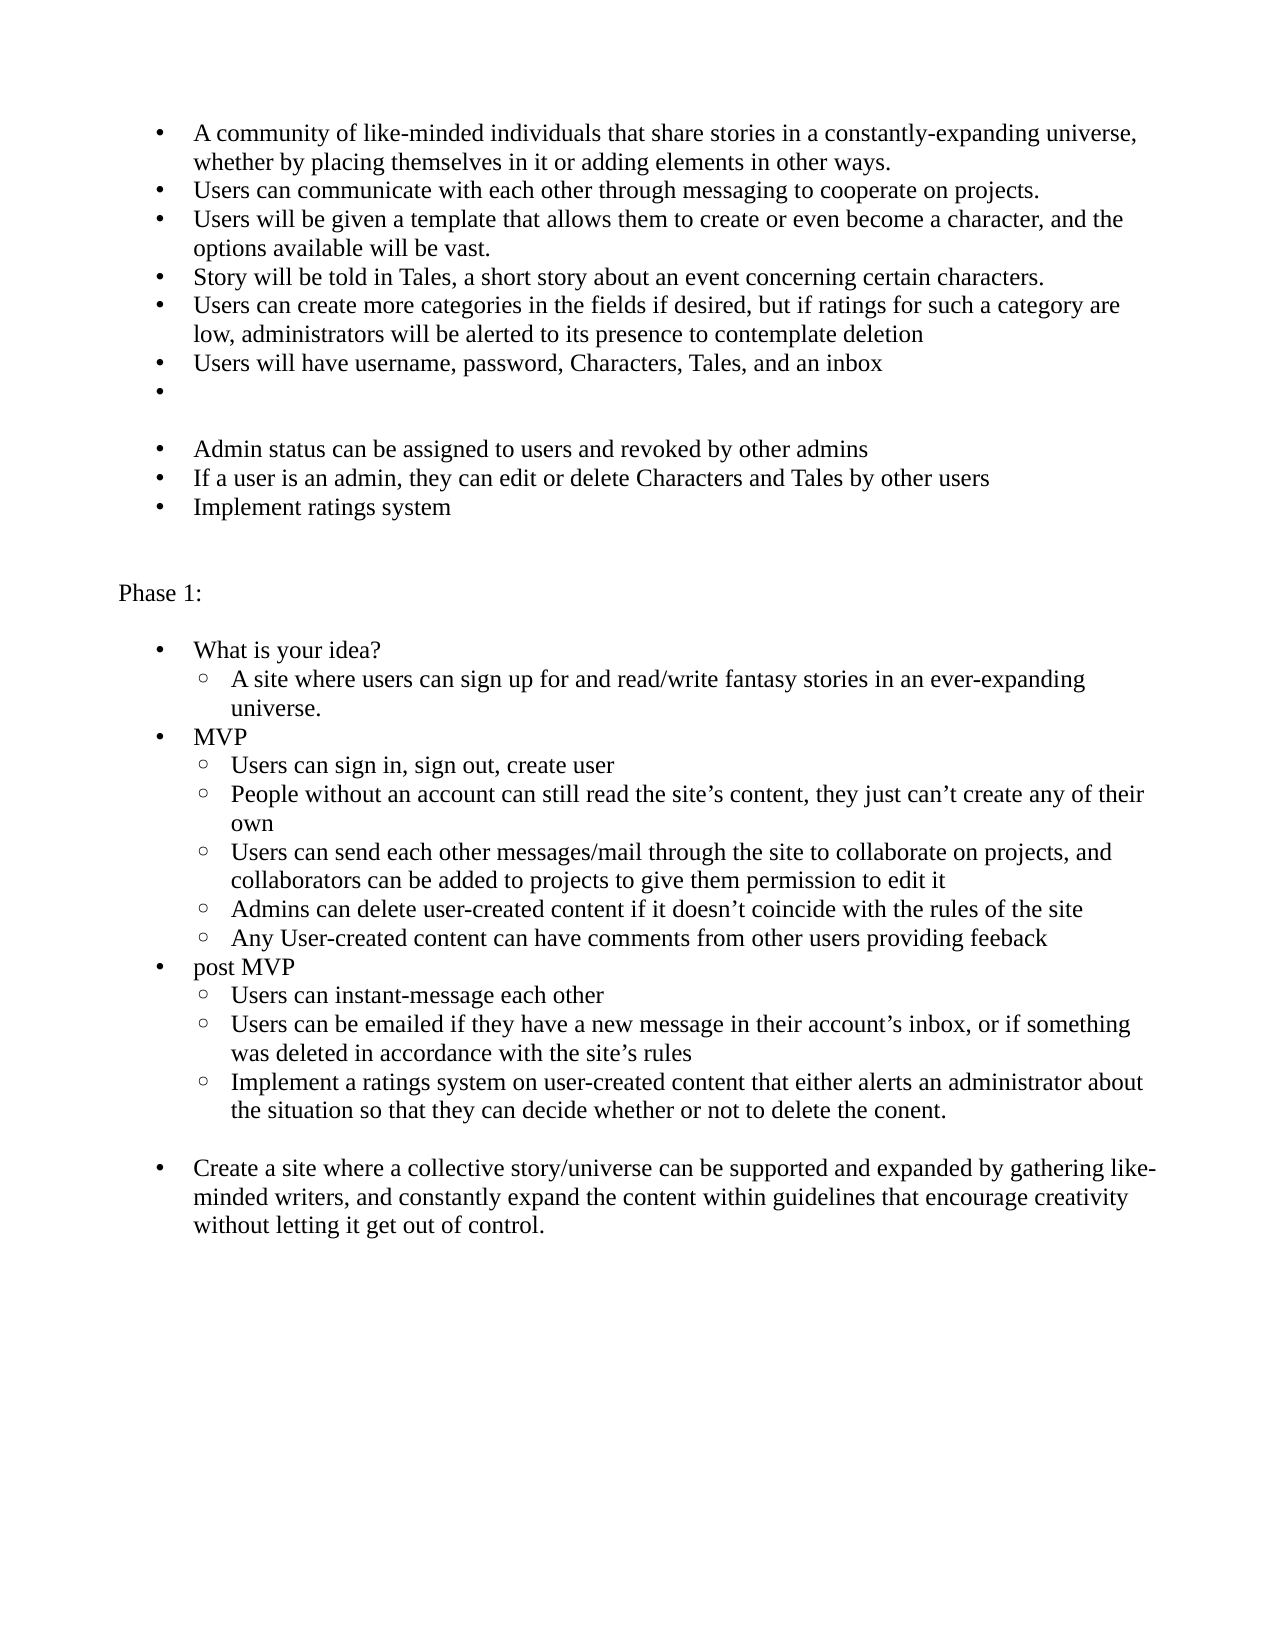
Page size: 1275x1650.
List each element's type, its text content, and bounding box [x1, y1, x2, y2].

list MVP [156, 722, 1157, 751]
list Users can be emailed if they have a new message in their account’s inbox, or if something was deleted in accordance with the site’s rules [193, 1009, 1157, 1067]
list Users can sign in, sign out, create user [193, 751, 1157, 779]
list post MVP [156, 952, 1157, 981]
list What is your idea? [156, 636, 1157, 664]
list Implement ratings system [156, 492, 1157, 521]
list Users can create more categories in the fields if desired, but if ratings for such a category are low, administrators will be alerted to its presence to contemplate deletion [156, 291, 1157, 348]
list Story will be told in Tales, a short story about an event concerning certain characters. [156, 262, 1157, 291]
list A community of like-minded individuals that share stories in a constantly-expanding universe, whether by placing themselves in it or adding elements in other ways. [156, 118, 1157, 176]
list Users can instant-message each other [193, 981, 1157, 1009]
list Users will have username, password, Characters, Tales, and an inbox [156, 348, 1157, 377]
list People without an account can still read the site’s content, they just can’t create any of their own [193, 779, 1157, 837]
list Admin status can be assigned to users and revoked by other admins [156, 434, 1157, 463]
list Users can send each other messages/mail through the site to collaborate on projects, and collaborators can be added to projects to give them permission to edit it [193, 837, 1157, 894]
list Create a site where a collective story/universe can be supported and expanded by gathering like-minded writers, and constantly expand the content within guidelines that encourage creativity without letting it get out of control. [156, 1153, 1157, 1239]
list Users will be given a template that allows them to create or even become a character, and the options available will be vast. [156, 204, 1157, 262]
list Implement a ratings system on user-created content that either alerts an administrator about the situation so that they can decide whether or not to delete the conent. [193, 1067, 1157, 1124]
text Phase 1: [118, 578, 1157, 607]
list Admins can delete user-created content if it doesn’t coincide with the rules of the site [193, 894, 1157, 923]
list A site where users can sign up for and read/write fantasy stories in an ever-expanding universe. [193, 664, 1157, 722]
list If a user is an admin, they can edit or delete Characters and Tales by other users [156, 463, 1157, 492]
list Users can communicate with each other through messaging to cooperate on projects. [156, 176, 1157, 204]
list Any User-created content can have comments from other users providing feeback [193, 923, 1157, 952]
